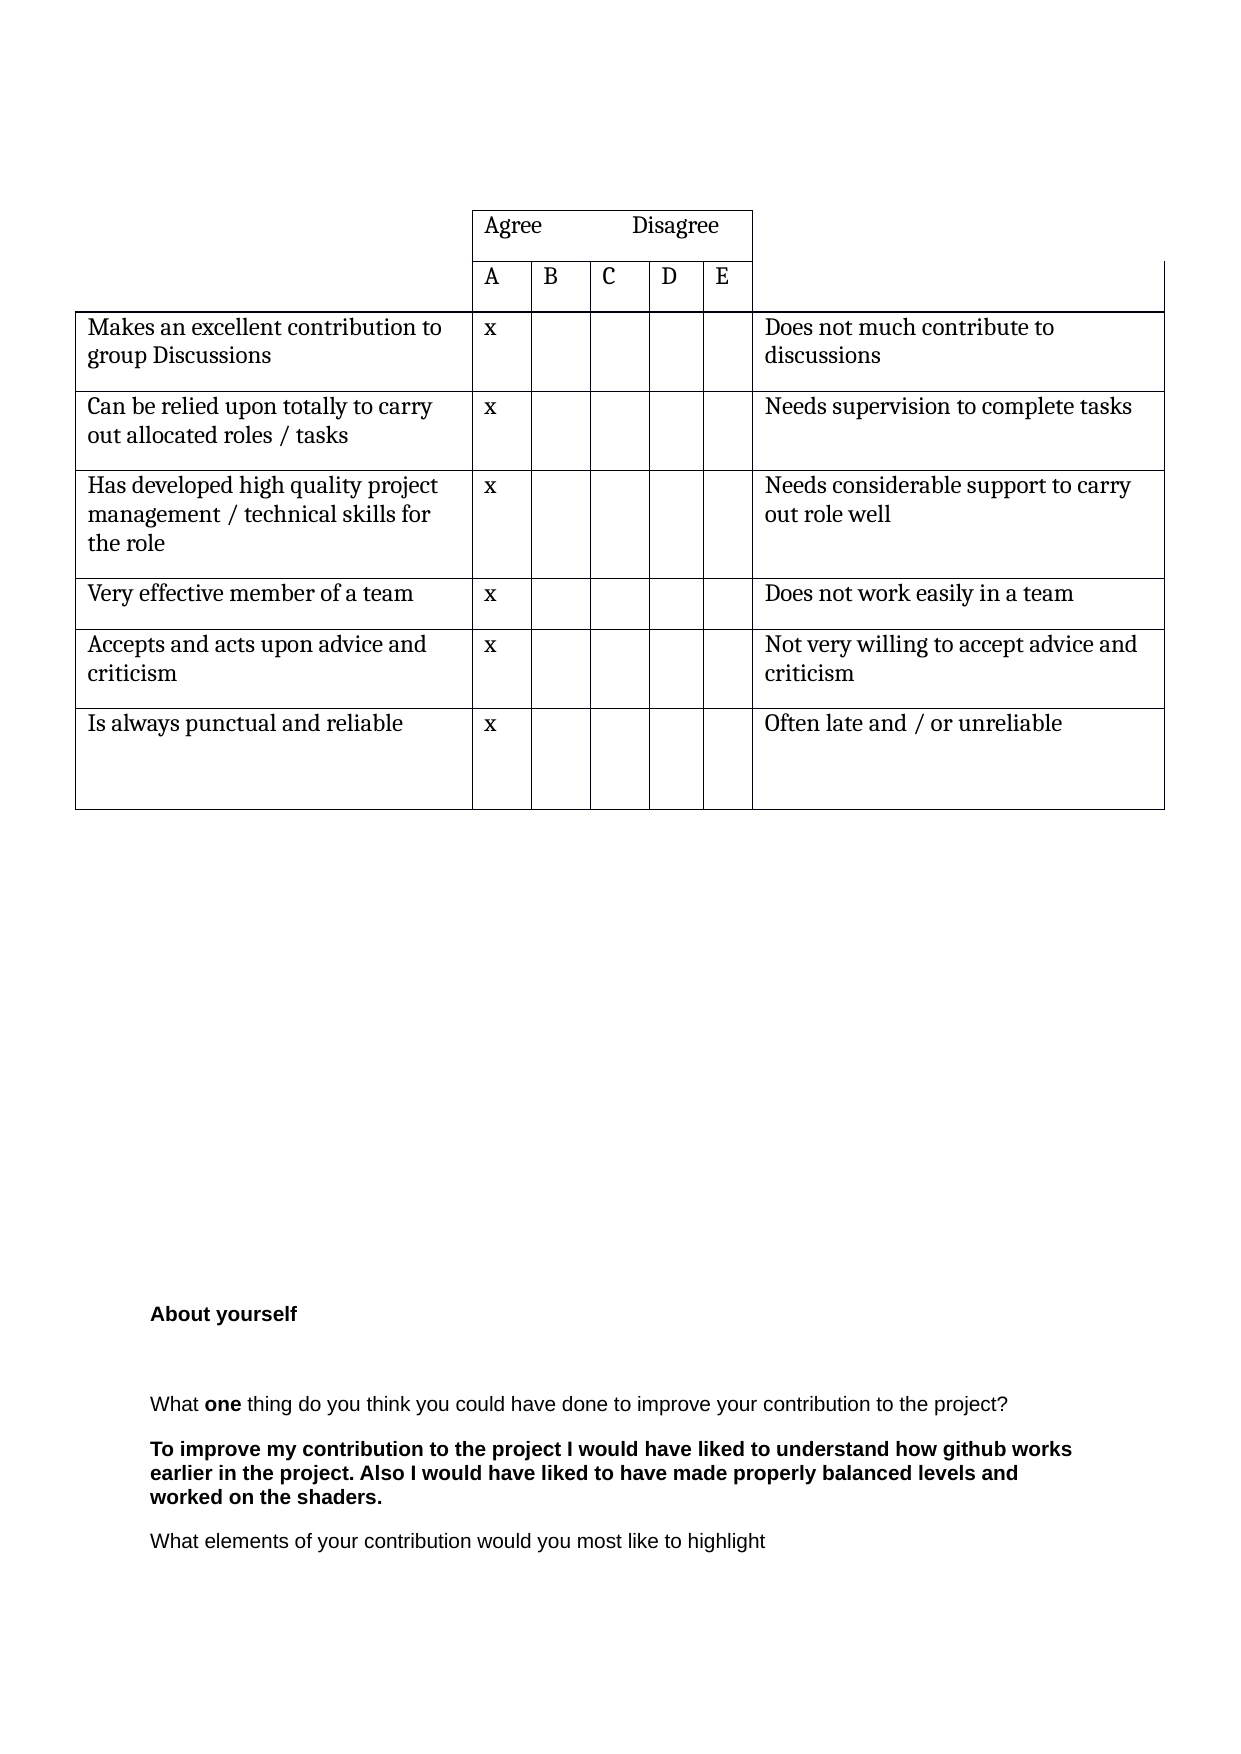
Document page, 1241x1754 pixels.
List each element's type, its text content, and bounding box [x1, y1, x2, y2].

table_cell [650, 630, 703, 708]
table_cell [532, 579, 590, 629]
text About yourself [150, 1302, 1090, 1326]
table_cell [650, 579, 703, 629]
table_cell Does not much contribute to discussions [753, 313, 1164, 391]
table_cell x [473, 392, 531, 470]
table_cell [591, 392, 649, 470]
text What elements of your contribution would you most like to highlight [150, 1529, 1090, 1553]
table_header [75, 210, 472, 261]
table_cell [532, 630, 590, 708]
table_cell Needs supervision to complete tasks [753, 392, 1164, 470]
table_cell [704, 579, 752, 629]
table_cell x [473, 630, 531, 708]
table_cell x [473, 579, 531, 629]
table_cell Very effective member of a team [76, 579, 472, 629]
table_cell [650, 709, 703, 808]
table_cell x [473, 471, 531, 578]
table_cell Can be relied upon totally to carry out allocated roles / tasks [76, 392, 472, 470]
table_cell C [591, 262, 649, 311]
table_cell Needs considerable support to carry out role well [753, 471, 1164, 578]
table_cell A [473, 262, 531, 311]
table_cell [532, 313, 590, 391]
table_cell [591, 630, 649, 708]
table_cell D [650, 262, 703, 311]
table_cell Is always punctual and reliable [76, 709, 472, 808]
table_cell [704, 471, 752, 578]
table_cell [704, 709, 752, 808]
table_cell [591, 579, 649, 629]
table_cell B [532, 262, 590, 311]
table_cell [532, 709, 590, 808]
table_header Agree [473, 211, 620, 261]
table_cell [704, 392, 752, 470]
table_cell [591, 313, 649, 391]
table_cell [650, 392, 703, 470]
text To improve my contribution to the project I would have liked to understand how github works earlier in the project. Also I would have liked to have made properly balanced levels and worked on the shaders. [150, 1437, 1090, 1508]
table_cell x [473, 313, 531, 391]
table_cell E [704, 262, 752, 311]
table_cell [704, 313, 752, 391]
table_cell [591, 709, 649, 808]
table_header Disagree [620, 211, 752, 261]
table_cell [532, 392, 590, 470]
text What one thing do you think you could have done to improve your contribution to the project? [150, 1392, 1090, 1416]
table_cell [532, 471, 590, 578]
table_cell Has developed high quality project management / technical skills for the role [76, 471, 472, 578]
table_cell [753, 261, 1164, 311]
table_cell [704, 630, 752, 708]
table_cell [650, 313, 703, 391]
table_cell [75, 261, 472, 311]
table_cell Often late and / or unreliable [753, 709, 1164, 808]
table_header [753, 210, 1164, 261]
table_cell x [473, 709, 531, 808]
table_cell Makes an excellent contribution to group Discussions [76, 313, 472, 391]
table_cell [650, 471, 703, 578]
table_cell Does not work easily in a team [753, 579, 1164, 629]
table_cell [591, 471, 649, 578]
table_cell Accepts and acts upon advice and criticism [76, 630, 472, 708]
table_cell Not very willing to accept advice and criticism [753, 630, 1164, 708]
